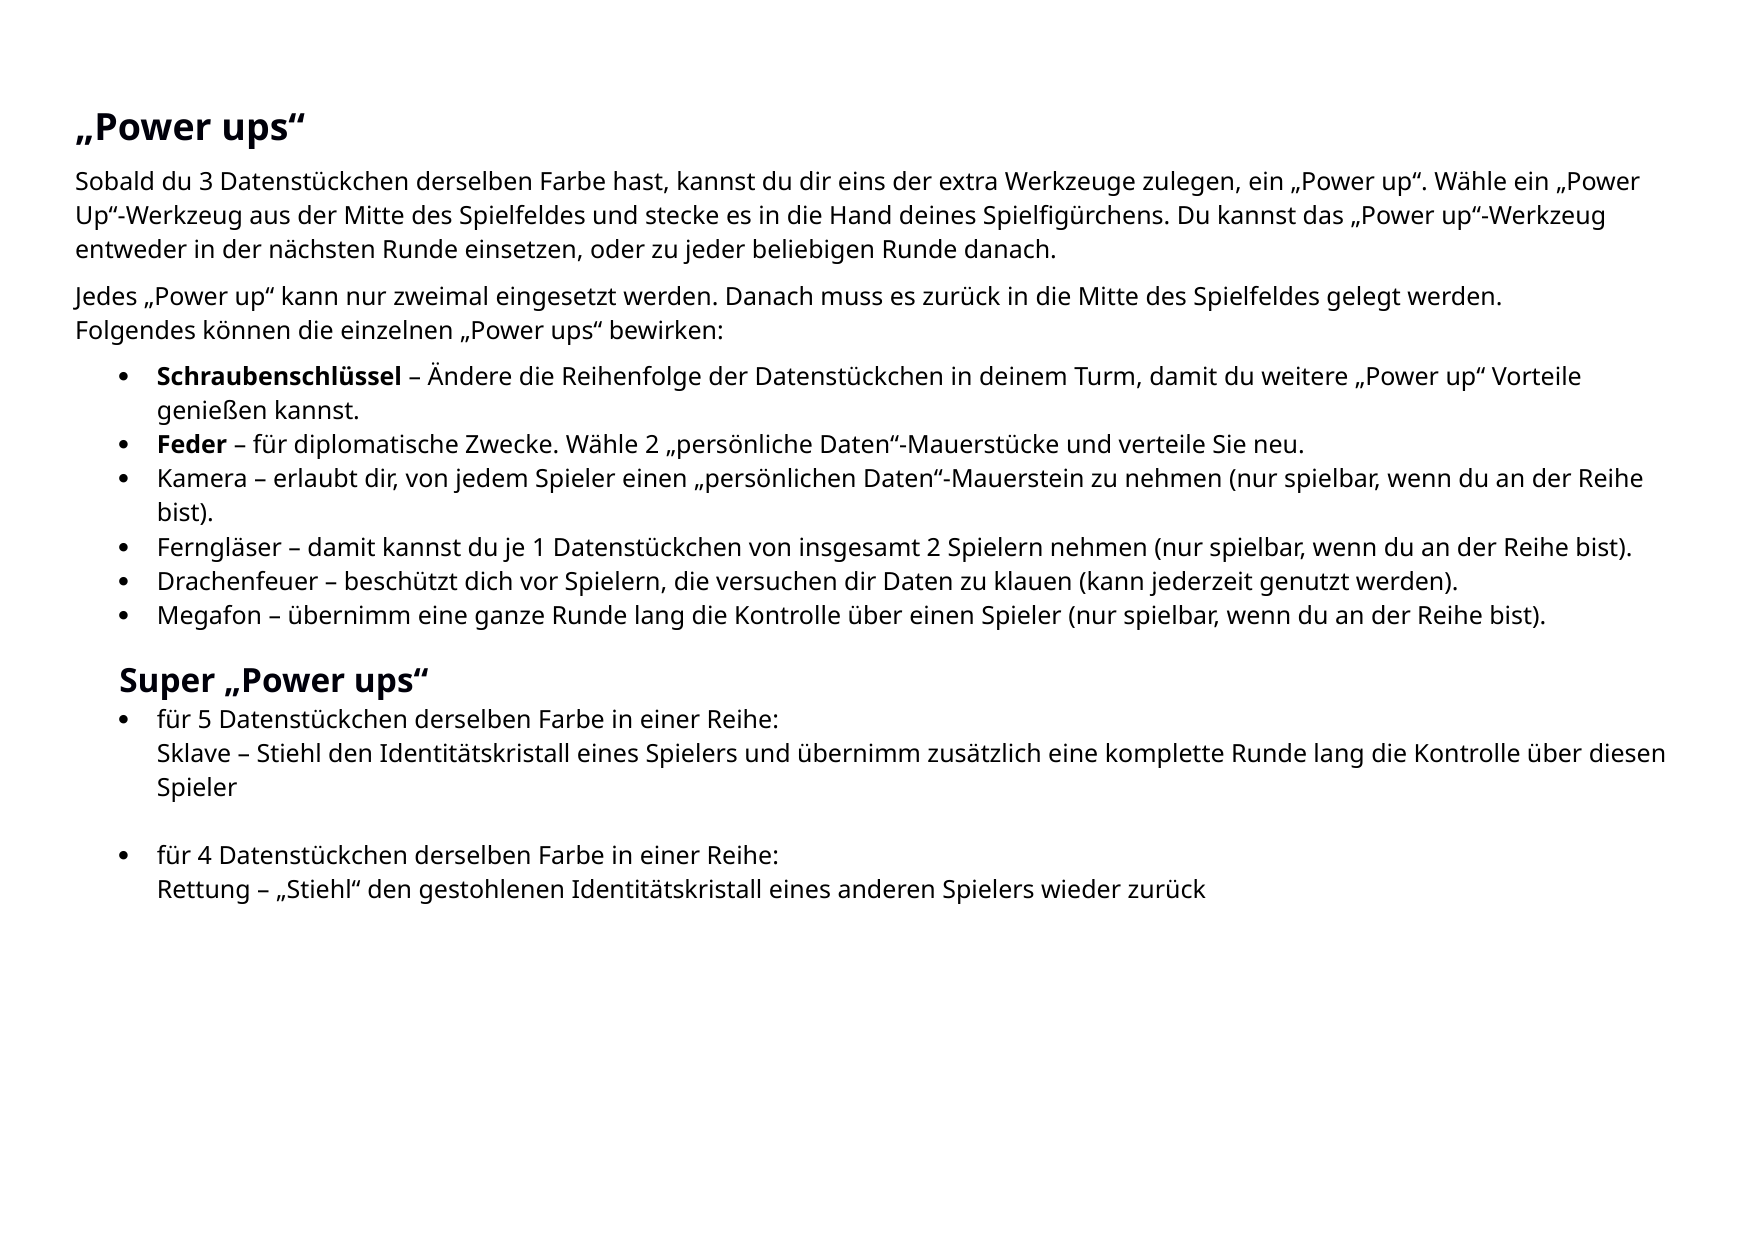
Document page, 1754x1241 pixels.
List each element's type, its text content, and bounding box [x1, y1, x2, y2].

list Feder – für diplomatische Zwecke. Wähle 2 „persönliche Daten“-Mauerstücke und verteile Sie neu. [119, 427, 1679, 461]
list Megafon – übernimm eine ganze Runde lang die Kontrolle über einen Spieler (nur spielbar, wenn du an der Reihe bist). [119, 597, 1679, 631]
list für 5 Datenstückchen derselben Farbe in einer Reihe: Sklave – Stiehl den Identitätskristall eines Spielers und übernimm zusätzlich eine komplette Runde lang die Kontrolle über diesen Spieler [119, 702, 1679, 838]
list Kamera – erlaubt dir, von jedem Spieler einen „persönlichen Daten“-Mauerstein zu nehmen (nur spielbar, wenn du an der Reihe bist). [119, 461, 1679, 529]
subtitle Super „Power ups“ [119, 656, 1679, 702]
text Jedes „Power up“ kann nur zweimal eingesetzt werden. Danach muss es zurück in die Mitte des Spielfeldes gelegt werden. Folgendes können die einzelnen „Power ups“ bewirken: [75, 278, 1679, 346]
list Ferngläser – damit kannst du je 1 Datenstückchen von insgesamt 2 Spielern nehmen (nur spielbar, wenn du an der Reihe bist). [119, 529, 1679, 563]
list Drachenfeuer – beschützt dich vor Spielern, die versuchen dir Daten zu klauen (kann jederzeit genutzt werden). [119, 563, 1679, 597]
list für 4 Datenstückchen derselben Farbe in einer Reihe: Rettung – „Stiehl“ den gestohlenen Identitätskristall eines anderen Spielers wieder zurück [119, 838, 1679, 906]
text Sobald du 3 Datenstückchen derselben Farbe hast, kannst du dir eins der extra Werkzeuge zulegen, ein „Power up“. Wähle ein „Power Up“-Werkzeug aus der Mitte des Spielfeldes und stecke es in die Hand deines Spielfigürchens. Du kannst das „Power up“-Werkzeug entweder in der nächsten Runde einsetzen, oder zu jeder beliebigen Runde danach. [75, 163, 1679, 266]
list Schraubenschlüssel – Ändere die Reihenfolge der Datenstückchen in deinem Turm, damit du weitere „Power up“ Vorteile genießen kannst. [119, 359, 1679, 427]
subtitle „Power ups“ [75, 100, 1679, 151]
